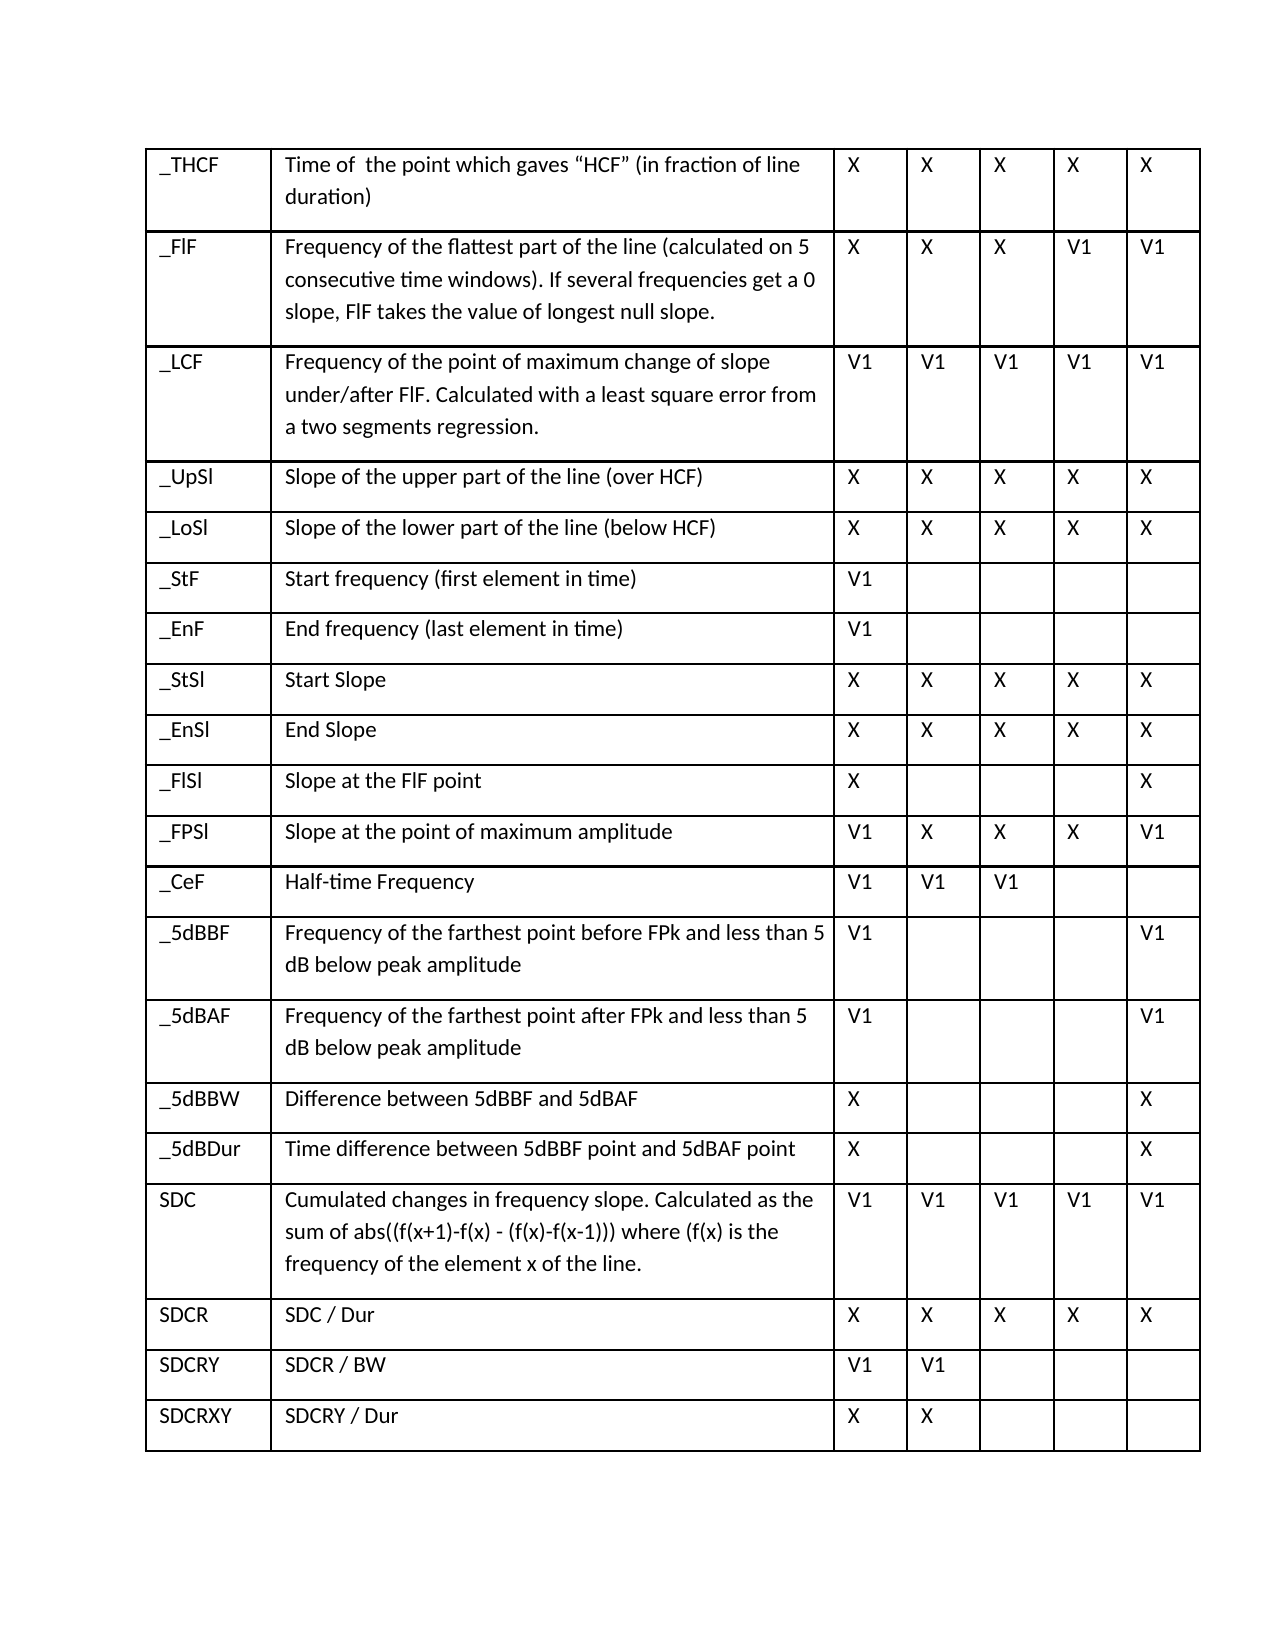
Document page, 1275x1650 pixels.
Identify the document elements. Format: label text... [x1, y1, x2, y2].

table_cell [1128, 564, 1199, 612]
table_cell [981, 1351, 1053, 1399]
table_cell Time difference between 5dBBF point and 5dBAF point [272, 1134, 833, 1183]
table_cell End Slope [272, 716, 833, 764]
table_cell [981, 918, 1053, 999]
table_cell V1 [908, 348, 979, 460]
table_cell [1055, 614, 1126, 663]
table_cell _THCF [147, 150, 270, 230]
table_cell [981, 614, 1053, 663]
table_cell SDC / Dur [272, 1300, 833, 1348]
table_cell X [1055, 150, 1126, 230]
table_cell X [1128, 1084, 1199, 1132]
table_cell X [1055, 513, 1126, 562]
table_cell Slope at the point of maximum amplitude [272, 817, 833, 865]
table_cell X [908, 150, 979, 230]
table_cell V1 [835, 1001, 906, 1082]
table_cell V1 [835, 918, 906, 999]
table_cell _StSl [147, 665, 270, 713]
table_cell [1055, 1351, 1126, 1399]
table_cell Frequency of the farthest point before FPk and less than 5 dB below peak amplitude [272, 918, 833, 999]
table_cell [1055, 1401, 1126, 1450]
table_cell V1 [1055, 348, 1126, 460]
table_cell _FPSl [147, 817, 270, 865]
table_cell [1128, 1401, 1199, 1450]
table_cell Frequency of the farthest point after FPk and less than 5 dB below peak amplitude [272, 1001, 833, 1082]
table_cell X [981, 150, 1053, 230]
table_cell X [1128, 716, 1199, 764]
table_cell X [981, 513, 1053, 562]
table_cell [908, 1084, 979, 1132]
table_cell [1055, 868, 1126, 916]
table_cell X [835, 1134, 906, 1183]
table_cell _5dBAF [147, 1001, 270, 1082]
table_cell Time of the point which gaves “HCF” (in fraction of line duration) [272, 150, 833, 230]
table_cell X [981, 233, 1053, 345]
table_cell _FlF [147, 233, 270, 345]
table_cell [1055, 1001, 1126, 1082]
table_cell _StF [147, 564, 270, 612]
table_cell SDCR / BW [272, 1351, 833, 1399]
table_cell V1 [835, 1351, 906, 1399]
table_cell V1 [981, 1185, 1053, 1298]
table_cell [908, 614, 979, 663]
table_cell Difference between 5dBBF and 5dBAF [272, 1084, 833, 1132]
table_cell X [908, 716, 979, 764]
table_cell Frequency of the flattest part of the line (calculated on 5 consecutive time windows). If several frequencies get a 0 slope, FlF takes the value of longest null slope. [272, 233, 833, 345]
table_cell [908, 918, 979, 999]
table_cell X [1128, 513, 1199, 562]
table_cell End frequency (last element in time) [272, 614, 833, 663]
table_cell [981, 1401, 1053, 1450]
table_cell X [1128, 463, 1199, 511]
table_cell Start Slope [272, 665, 833, 713]
table_cell [981, 1134, 1053, 1183]
table_cell V1 [835, 1185, 906, 1298]
table_cell _CeF [147, 868, 270, 916]
table_cell _FlSl [147, 766, 270, 815]
table_cell SDC [147, 1185, 270, 1298]
table_cell [1128, 614, 1199, 663]
table_cell _5dBBF [147, 918, 270, 999]
table_cell [1055, 1084, 1126, 1132]
table_cell X [908, 513, 979, 562]
table_cell _UpSl [147, 463, 270, 511]
table_cell Start frequency (first element in time) [272, 564, 833, 612]
table_cell X [1055, 665, 1126, 713]
table_cell [1055, 766, 1126, 815]
table_cell X [835, 766, 906, 815]
table_cell _5dBDur [147, 1134, 270, 1183]
table_cell X [981, 1300, 1053, 1348]
table_cell _LCF [147, 348, 270, 460]
table_cell Slope at the FlF point [272, 766, 833, 815]
table_cell X [1128, 150, 1199, 230]
table_cell X [835, 1401, 906, 1450]
table_cell _LoSl [147, 513, 270, 562]
table_cell X [835, 1084, 906, 1132]
table_cell X [981, 665, 1053, 713]
table_cell [908, 766, 979, 815]
table_cell V1 [1055, 233, 1126, 345]
table_cell X [908, 233, 979, 345]
table_cell X [1128, 1134, 1199, 1183]
table_cell [908, 564, 979, 612]
table_cell V1 [835, 614, 906, 663]
table_cell V1 [835, 868, 906, 916]
table_cell Half-time Frequency [272, 868, 833, 916]
table_cell _EnF [147, 614, 270, 663]
table_cell [1128, 1351, 1199, 1399]
table_cell X [835, 716, 906, 764]
table_cell _5dBBW [147, 1084, 270, 1132]
table_cell Slope of the upper part of the line (over HCF) [272, 463, 833, 511]
table_cell X [908, 1401, 979, 1450]
table_cell [981, 564, 1053, 612]
table_cell V1 [981, 348, 1053, 460]
table_cell X [1128, 1300, 1199, 1348]
table_cell X [908, 463, 979, 511]
table_cell [981, 1001, 1053, 1082]
table_cell V1 [1055, 1185, 1126, 1298]
table_cell X [835, 513, 906, 562]
table_cell X [981, 716, 1053, 764]
table_cell X [981, 463, 1053, 511]
table_cell Frequency of the point of maximum change of slope under/after FlF. Calculated with a least square error from a two segments regression. [272, 348, 833, 460]
table_cell V1 [908, 1351, 979, 1399]
table_cell X [908, 665, 979, 713]
table_cell V1 [835, 564, 906, 612]
table_cell [908, 1001, 979, 1082]
table_cell X [1055, 716, 1126, 764]
table_cell SDCR [147, 1300, 270, 1348]
table_cell X [835, 1300, 906, 1348]
table_cell [1055, 1134, 1126, 1183]
table_cell SDCRY / Dur [272, 1401, 833, 1450]
table_cell X [1055, 1300, 1126, 1348]
table_cell [908, 1134, 979, 1183]
table_cell [1128, 868, 1199, 916]
table_cell Cumulated changes in frequency slope. Calculated as the sum of abs((f(x+1)-f(x) - (f(x)-f(x-1))) where (f(x) is the frequency of the element x of the line. [272, 1185, 833, 1298]
table_cell SDCRXY [147, 1401, 270, 1450]
table_cell X [1055, 817, 1126, 865]
table_cell X [835, 463, 906, 511]
table_cell X [835, 150, 906, 230]
table_cell V1 [835, 817, 906, 865]
table_cell X [981, 817, 1053, 865]
table_cell SDCRY [147, 1351, 270, 1399]
table_cell X [1128, 766, 1199, 815]
table_cell X [908, 1300, 979, 1348]
table_cell V1 [1128, 1001, 1199, 1082]
table_cell V1 [835, 348, 906, 460]
table_cell V1 [1128, 817, 1199, 865]
table_cell [1055, 918, 1126, 999]
table_cell V1 [908, 868, 979, 916]
table_cell V1 [908, 1185, 979, 1298]
table_cell V1 [1128, 1185, 1199, 1298]
table_cell V1 [1128, 233, 1199, 345]
table_cell X [1128, 665, 1199, 713]
table_cell X [908, 817, 979, 865]
table_cell Slope of the lower part of the line (below HCF) [272, 513, 833, 562]
table_cell V1 [1128, 918, 1199, 999]
table_cell [981, 1084, 1053, 1132]
table_cell V1 [1128, 348, 1199, 460]
table_cell X [835, 665, 906, 713]
table_cell _EnSl [147, 716, 270, 764]
table_cell X [1055, 463, 1126, 511]
table_cell X [835, 233, 906, 345]
table_cell V1 [981, 868, 1053, 916]
table_cell [981, 766, 1053, 815]
table_cell [1055, 564, 1126, 612]
